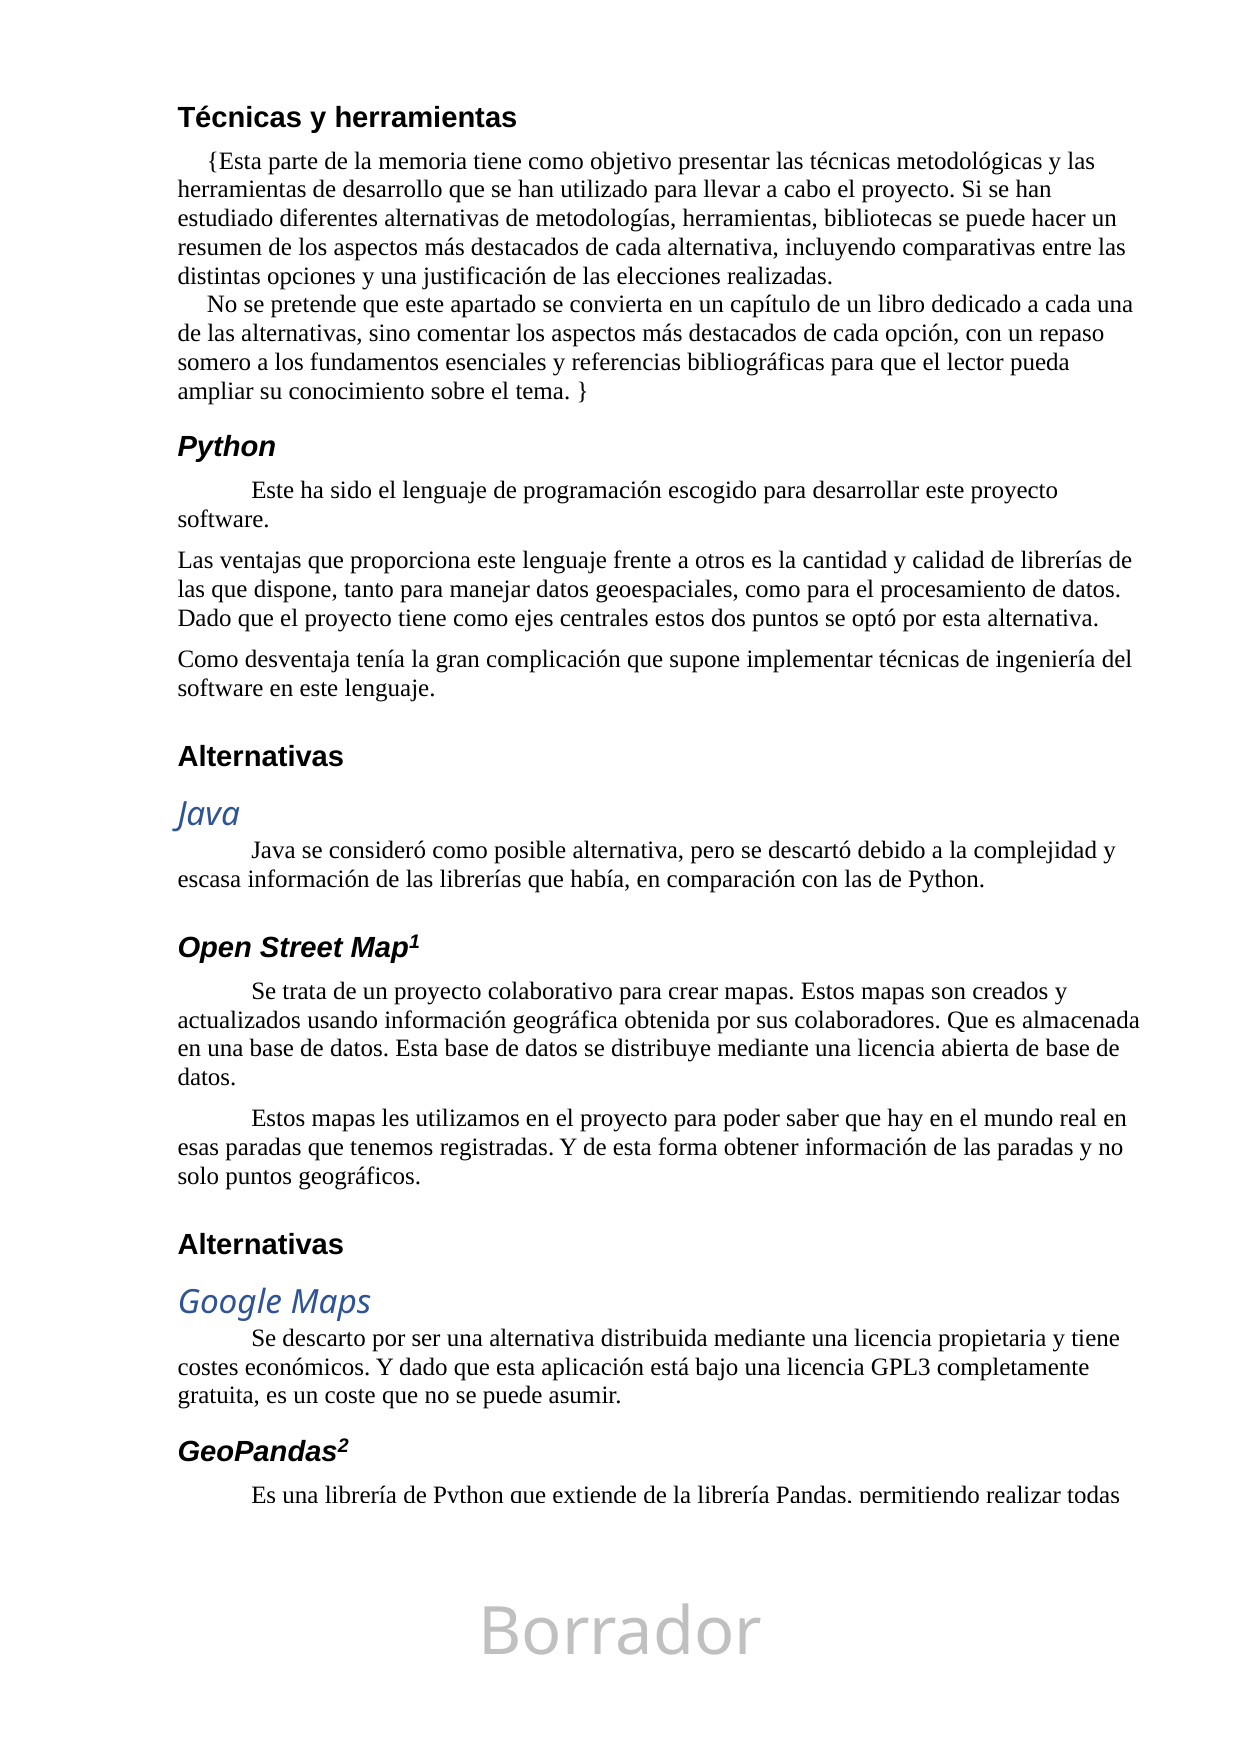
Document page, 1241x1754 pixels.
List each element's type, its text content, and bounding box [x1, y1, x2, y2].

text Estos mapas les utilizamos en el proyecto para poder saber que hay en el mundo real en esas paradas que tenemos registradas. Y de esta forma obtener información de las paradas y no solo puntos geográficos. [177, 1103, 1152, 1190]
text Las ventajas que proporciona este lenguaje frente a otros es la cantidad y calidad de librerías de las que dispone, tanto para manejar datos geoespaciales, como para el procesamiento de datos. Dado que el proyecto tiene como ejes centrales estos dos puntos se optó por esta alternativa. [177, 546, 1152, 632]
text No se pretende que este apartado se convierta en un capítulo de un libro dedicado a cada una de las alternativas, sino comentar los aspectos más destacados de cada opción, con un repaso somero a los fundamentos esenciales y referencias bibliográficas para que el lector pueda ampliar su conocimiento sobre el tema. } [177, 289, 1152, 404]
text Es una librería de Python que extiende de la librería Pandas, permitiendo realizar todas las operaciones que permite Pandas y también aporta una serie de operaciones geoespaciales. En el proyecto es utilizada para hacer operaciones matemáticas sobre los datos, transformaciones en los sistemas de coordenadas y cargar datos. Nos permite cargar datos geoespaciales directamente de la base de datos. [177, 1480, 1152, 1503]
text Este ha sido el lenguaje de programación escogido para desarrollar este proyecto software. [177, 476, 1152, 533]
subtitle Python [177, 429, 1152, 463]
text {Esta parte de la memoria tiene como objetivo presentar las técnicas metodológicas y las herramientas de desarrollo que se han utilizado para llevar a cabo el proyecto. Si se han estudiado diferentes alternativas de metodologías, herramientas, bibliotecas se puede hacer un resumen de los aspectos más destacados de cada alternativa, incluyendo comparativas entre las distintas opciones y una justificación de las elecciones realizadas. [177, 146, 1152, 289]
text Se descarto por ser una alternativa distribuida mediante una licencia propietaria y tiene costes económicos. Y dado que esta aplicación está bajo una licencia GPL3 completamente gratuita, es un coste que no se puede asumir. [177, 1323, 1152, 1409]
subtitle Alternativas [177, 1227, 1152, 1261]
subtitle GeoPandas [177, 1434, 1152, 1468]
subtitle Alternativas [177, 739, 1152, 773]
subtitle Java [177, 789, 1152, 835]
subtitle Google Maps [177, 1277, 1152, 1323]
text Como desventaja tenía la gran complicación que supone implementar técnicas de ingeniería del software en este lenguaje. [177, 644, 1152, 702]
subtitle Open Street Map [177, 930, 1152, 963]
subtitle Técnicas y herramientas [177, 100, 1152, 133]
text Java se consideró como posible alternativa, pero se descartó debido a la complejidad y escasa información de las librerías que había, en comparación con las de Python. [177, 835, 1152, 892]
text Se trata de un proyecto colaborativo para crear mapas. Estos mapas son creados y actualizados usando información geográfica obtenida por sus colaboradores. Que es almacenada en una base de datos. Esta base de datos se distribuye mediante una licencia abierta de base de datos. [177, 976, 1152, 1091]
